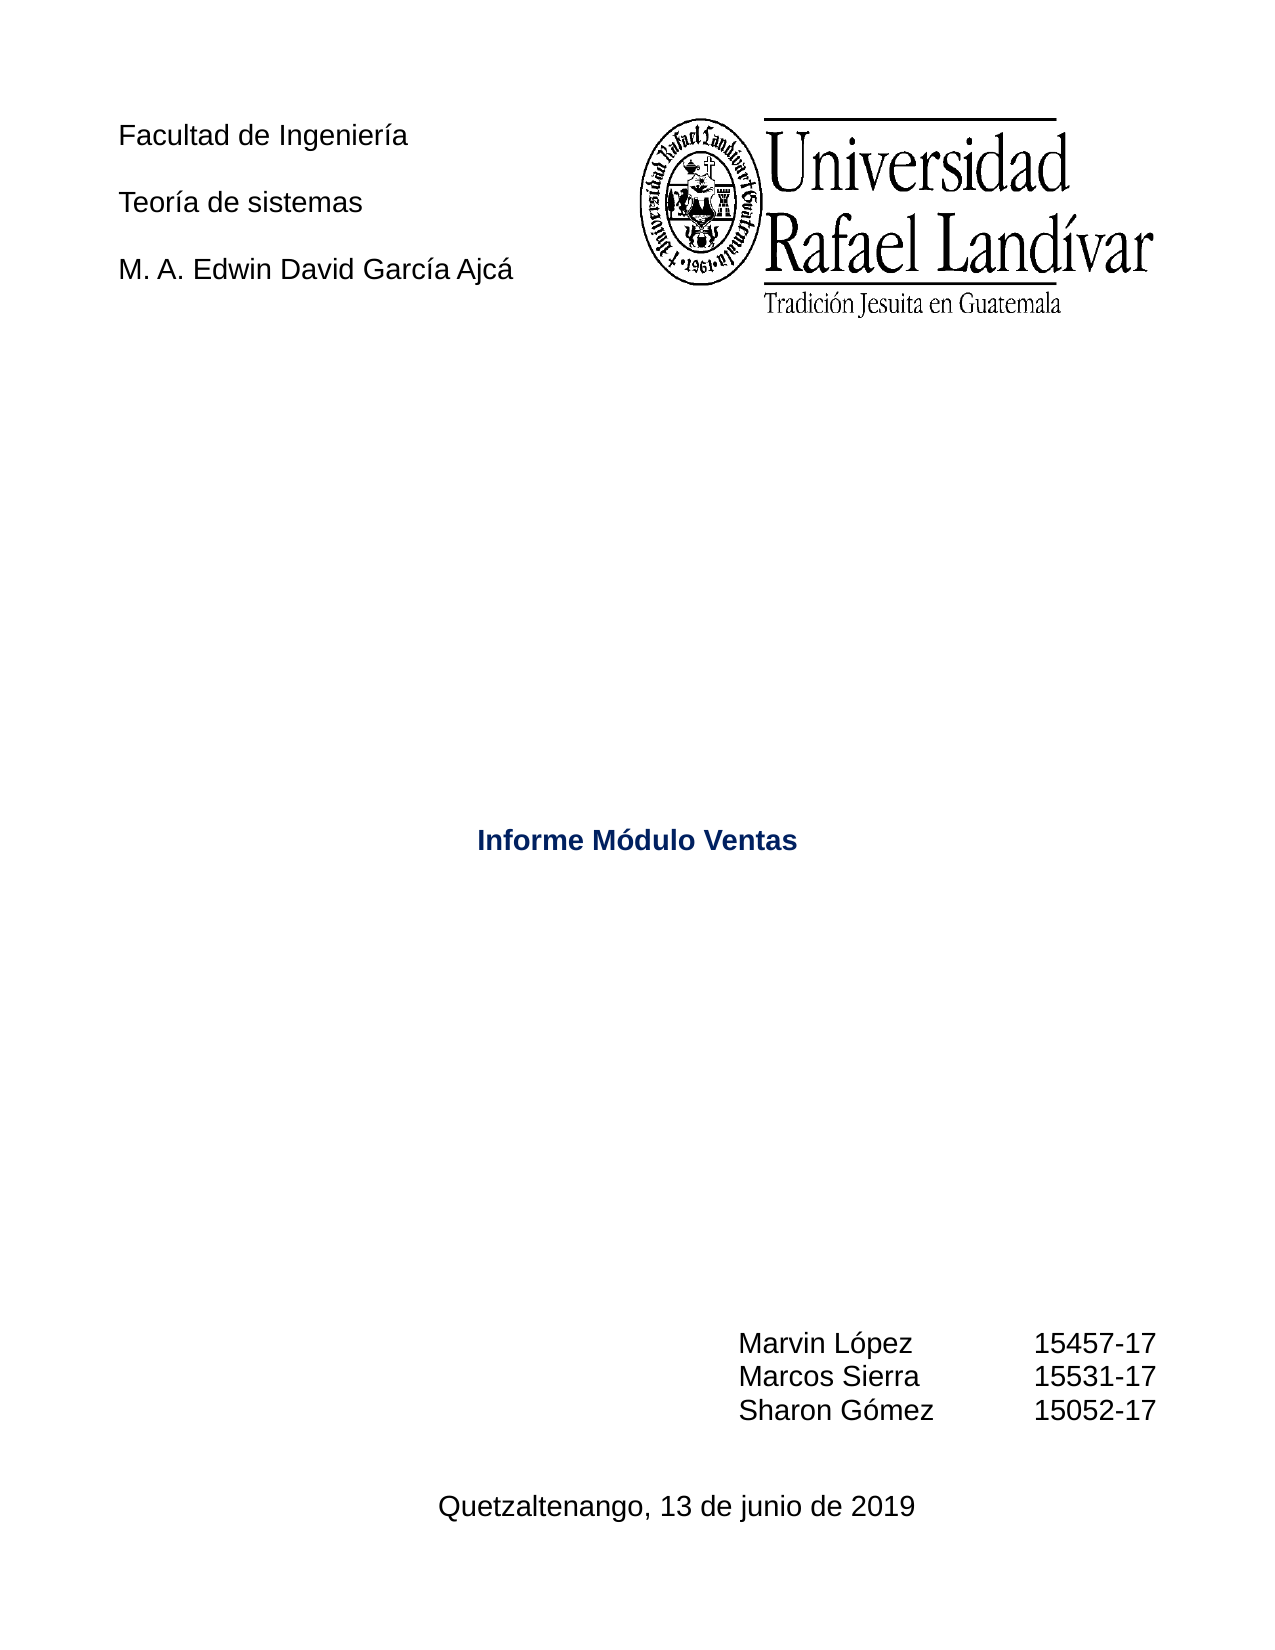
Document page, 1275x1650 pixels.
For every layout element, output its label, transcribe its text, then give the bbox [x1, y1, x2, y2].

picture [639, 118, 1154, 318]
text Teoría de sistemas [118, 185, 639, 219]
text Informe Módulo Ventas [118, 822, 1157, 856]
text Quetzaltenango, 13 de junio de 2019 [118, 1489, 1157, 1522]
text Marcos Sierra 15531-17 [118, 1359, 1157, 1393]
text Sharon Gómez 15052-17 [118, 1393, 1157, 1426]
text Facultad de Ingeniería [118, 118, 639, 152]
text M. A. Edwin David García Ajcá [118, 252, 639, 286]
text Marvin López 15457-17 [118, 1326, 1157, 1359]
